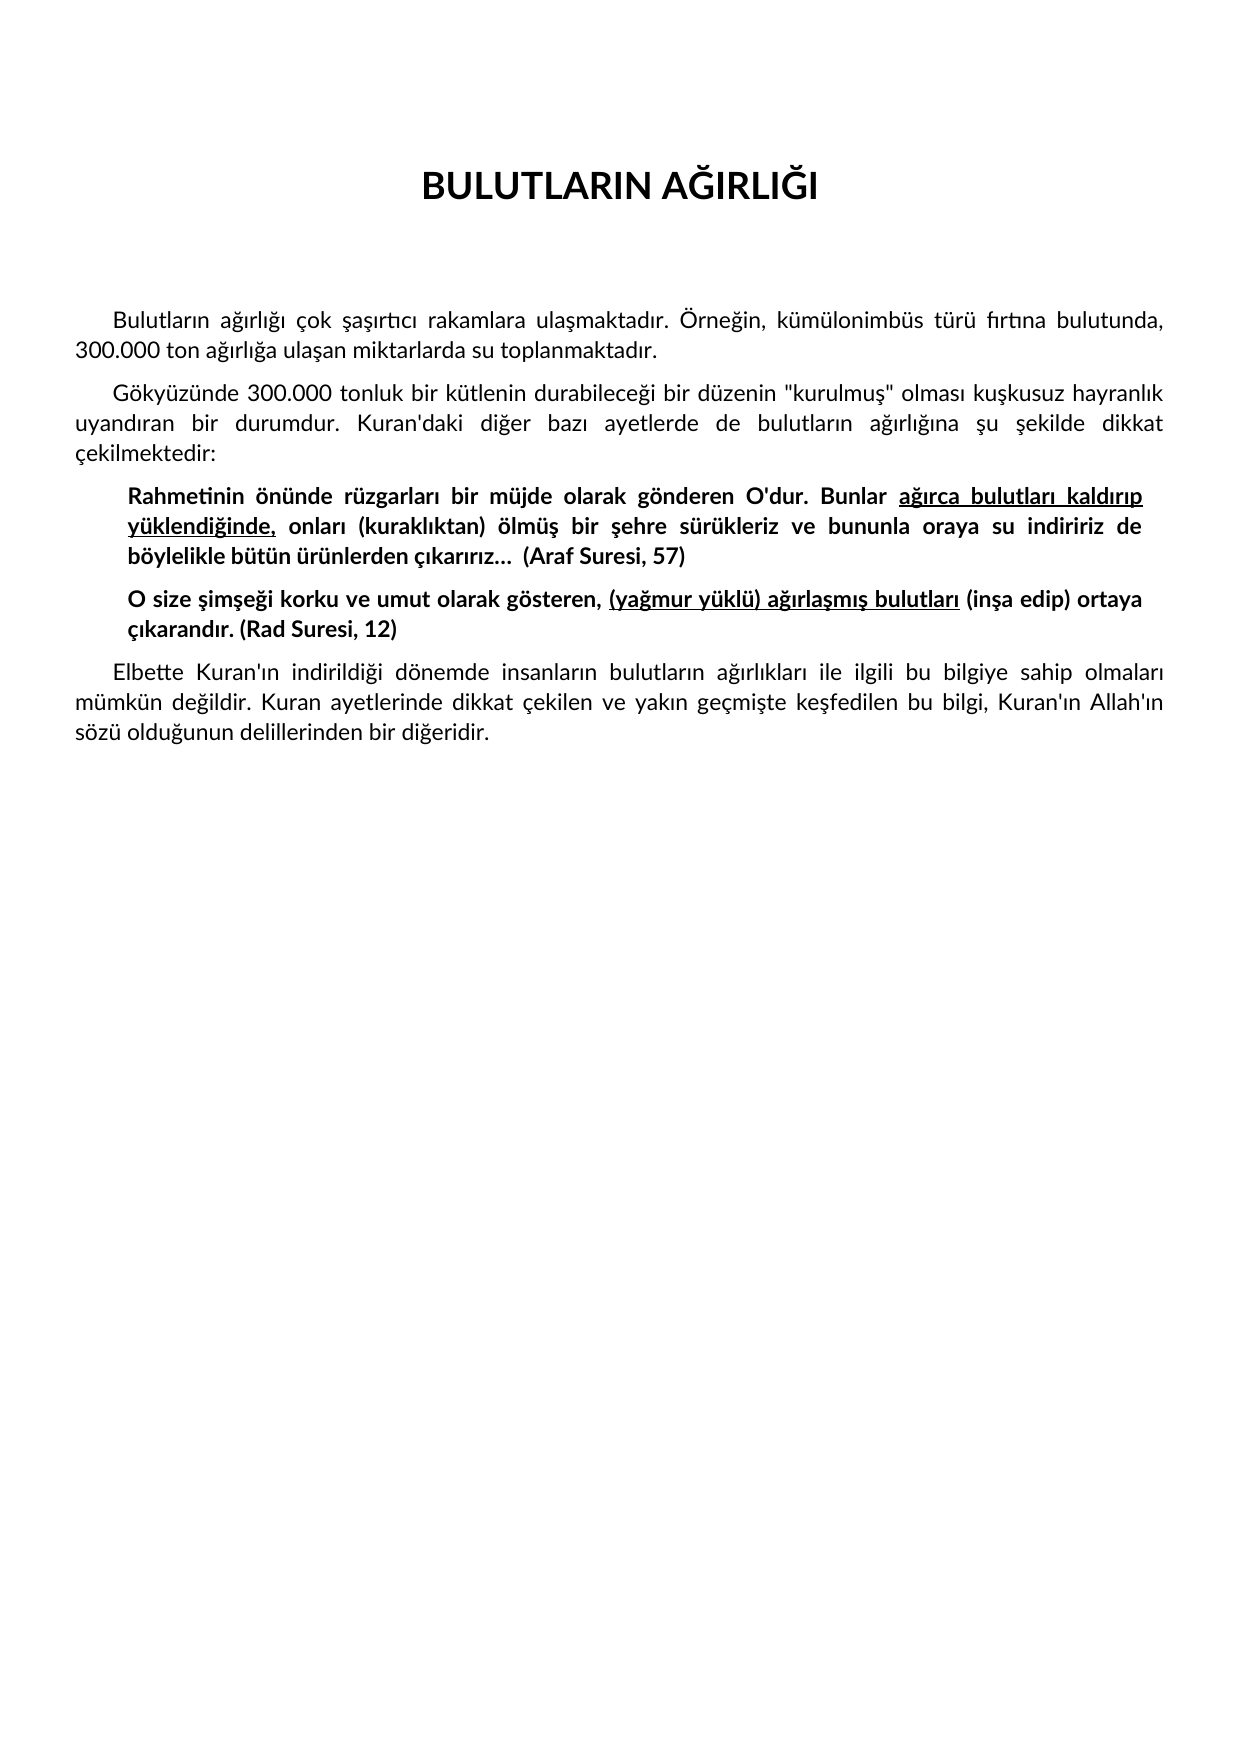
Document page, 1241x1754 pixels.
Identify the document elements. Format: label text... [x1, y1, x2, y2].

text Rahmetinin önünde rüzgarları bir müjde olarak gönderen O'dur. Bunlar ağırca bulutları kaldırıp yüklendiğinde, onları (kuraklıktan) ölmüş bir şehre sürükleriz ve bununla oraya su indiririz de böylelikle bütün ürünlerden çıkarırız… (Araf Suresi, 57) [127, 481, 1143, 569]
text Bulutların ağırlığı çok şaşırtıcı rakamlara ulaşmaktadır. Örneğin, kümülonimbüs türü fırtına bulutunda, 300.000 ton ağırlığa ulaşan miktarlarda su toplanmaktadır. [75, 305, 1165, 363]
text Elbette Kuran'ın indirildiği dönemde insanların bulutların ağırlıkları ile ilgili bu bilgiye sahip olmaları mümkün değildir. Kuran ayetlerinde dikkat çekilen ve yakın geçmişte keşfedilen bu bilgi, Kuran'ın Allah'ın sözü olduğunun delillerinden bir diğeridir. [75, 657, 1165, 745]
text O size şimşeği korku ve umut olarak gösteren, (yağmur yüklü) ağırlaşmış bulutları (inşa edip) ortaya çıkarandır. (Rad Suresi, 12) [127, 584, 1143, 642]
subtitle BULUTLARIN AĞIRLIĞI [75, 162, 1165, 207]
text Gökyüzünde 300.000 tonluk bir kütlenin durabileceği bir düzenin "kurulmuş" olması kuşkusuz hayranlık uyandıran bir durumdur. Kuran'daki diğer bazı ayetlerde de bulutların ağırlığına şu şekilde dikkat çekilmektedir: [75, 378, 1165, 466]
